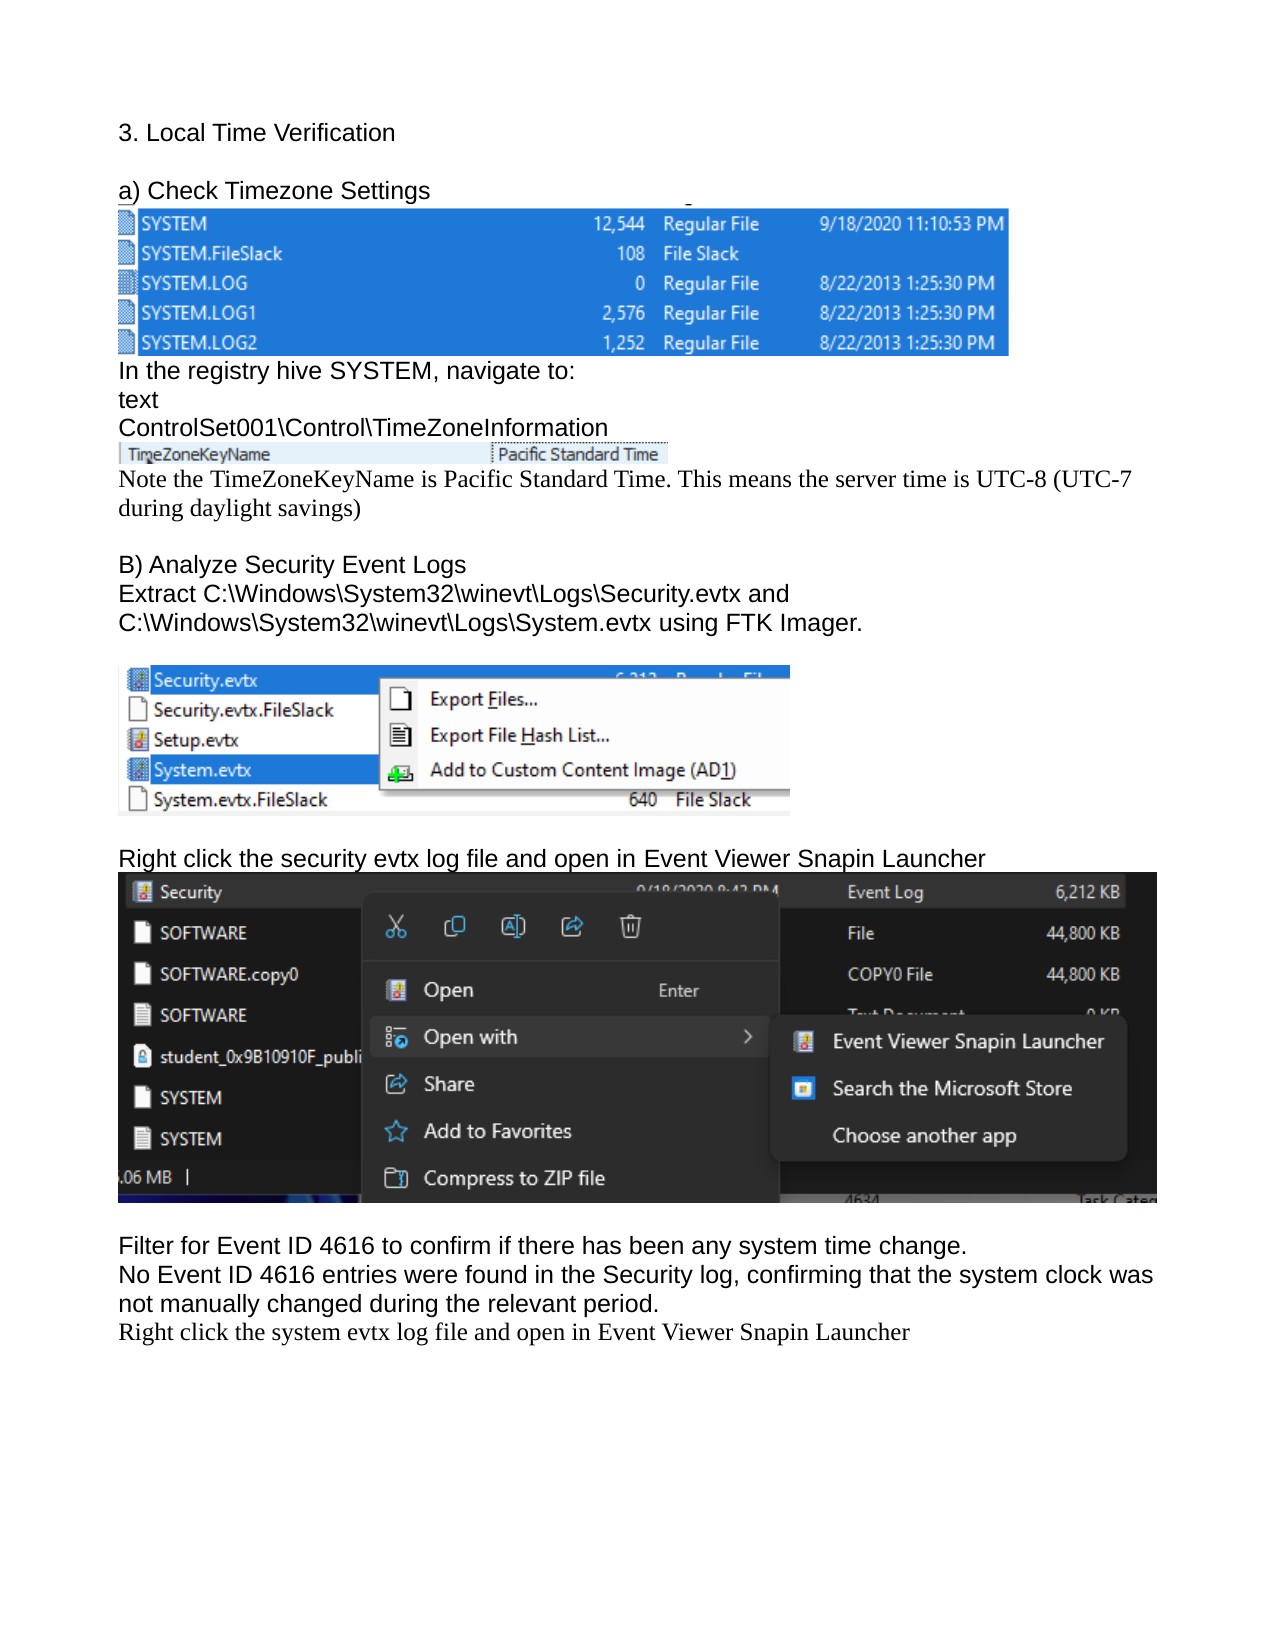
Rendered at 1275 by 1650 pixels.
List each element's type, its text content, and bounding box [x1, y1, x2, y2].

text Note the TimeZoneKeyName is Pacific Standard Time. This means the server time is UTC-8 (UTC-7 during daylight savings) [118, 464, 1157, 522]
text B) Analyze Security Event Logs [118, 550, 1157, 579]
text Right click the security evtx log file and open in Event Viewer Snapin Launcher [118, 844, 1157, 872]
text C:\Windows\System32\winevt\Logs\System.evtx using FTK Imager. [118, 608, 1157, 637]
text 3. Local Time Verification [118, 118, 1157, 147]
text In the registry hive SYSTEM, navigate to: [118, 356, 1157, 385]
picture [118, 665, 790, 816]
text Extract C:\Windows\System32\winevt\Logs\Security.evtx and [118, 579, 1157, 608]
picture [118, 872, 1157, 1203]
text No Event ID 4616 entries were found in the Security log, confirming that the system clock was not manually changed during the relevant period. [118, 1260, 1157, 1317]
picture [118, 204, 1009, 356]
text a) Check Timezone Settings [118, 176, 1157, 204]
text ControlSet001\Control\TimeZoneInformation [118, 413, 1157, 442]
text text [118, 385, 1157, 413]
text Filter for Event ID 4616 to confirm if there has been any system time change. [118, 1231, 1157, 1260]
text Right click the system evtx log file and open in Event Viewer Snapin Launcher [118, 1317, 1157, 1346]
picture [118, 442, 668, 464]
